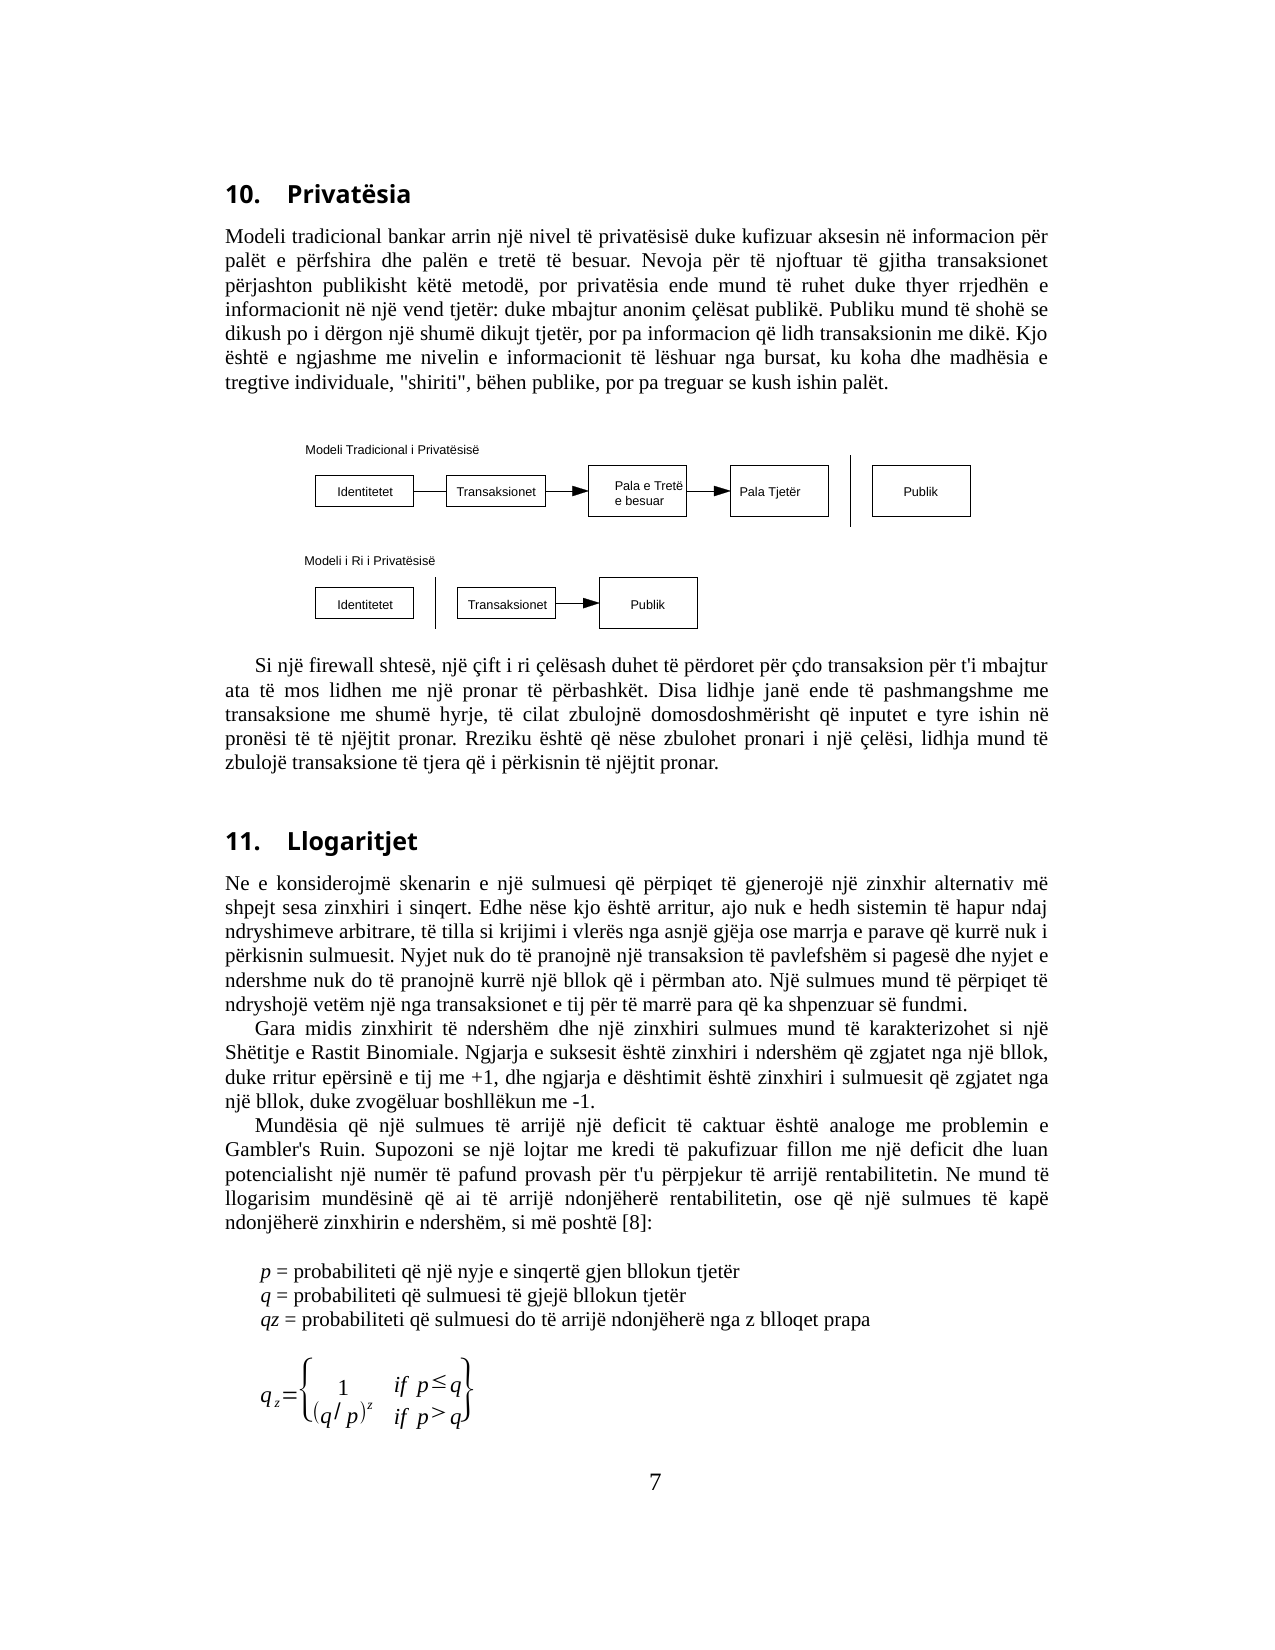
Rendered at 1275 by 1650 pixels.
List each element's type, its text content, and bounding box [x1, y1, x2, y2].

subtitle 10. Privatësia [225, 177, 1050, 211]
text qz = probabiliteti që sulmuesi do të arrijë ndonjëherë nga z blloqet prapa [260, 1307, 1050, 1331]
text q = probabiliteti që sulmuesi të gjejë bllokun tjetër [260, 1283, 1050, 1307]
text p = probabiliteti që një nyje e sinqertë gjen bllokun tjetër [260, 1258, 1050, 1283]
subtitle 11. Llogaritjet [225, 824, 1050, 858]
text Modeli tradicional bankar arrin një nivel të privatësisë duke kufizuar aksesin në informacion për palët e përfshira dhe palën e tretë të besuar. Nevoja për të njoftuar të gjitha transaksionet përjashton publikisht këtë metodë, por privatësia ende mund të ruhet duke thyer rrjedhën e informacionit në një vend tjetër: duke mbajtur anonim çelësat publikë. Publiku mund të shohë se dikush po i dërgon një shumë dikujt tjetër, por pa informacion që lidh transaksionin me dikë. Kjo është e ngjashme me nivelin e informacionit të lëshuar nga bursat, ku koha dhe madhësia e tregtive individuale, "shiriti", bëhen publike, por pa treguar se kush ishin palët. [225, 224, 1050, 394]
text Mundësia që një sulmues të arrijë një deficit të caktuar është analoge me problemin e Gambler's Ruin. Supozoni se një lojtar me kredi të pakufizuar fillon me një deficit dhe luan potencialisht një numër të pafund provash për t'u përpjekur të arrijë rentabilitetin. Ne mund të llogarisim mundësinë që ai të arrijë ndonjëherë rentabilitetin, ose që një sulmues të kapë ndonjëherë zinxhirin e ndershëm, si më poshtë [8]: [225, 1113, 1050, 1234]
text Ne e konsiderojmë skenarin e një sulmuesi që përpiqet të gjenerojë një zinxhir alternativ më shpejt sesa zinxhiri i sinqert. Edhe nëse kjo është arritur, ajo nuk e hedh sistemin të hapur ndaj ndryshimeve arbitrare, të tilla si krijimi i vlerës nga asnjë gjëja ose marrja e parave që kurrë nuk i përkisnin sulmuesit. Nyjet nuk do të pranojnë një transaksion të pavlefshëm si pagesë dhe nyjet e ndershme nuk do të pranojnë kurrë një bllok që i përmban ato. Një sulmues mund të përpiqet të ndryshojë vetëm një nga transaksionet e tij për të marrë para që ka shpenzuar së fundmi. [225, 870, 1050, 1016]
text Si një firewall shtesë, një çift i ri çelësash duhet të përdoret për çdo transaksion për t'i mbajtur ata të mos lidhen me një pronar të përbashkët. Disa lidhje janë ende të pashmangshme me transaksione me shumë hyrje, të cilat zbulojnë domosdoshmërisht që inputet e tyre ishin në pronësi të të njëjtit pronar. Rreziku është që nëse zbulohet pronari i një çelësi, lidhja mund të zbulojë transaksione të tjera që i përkisnin të njëjtit pronar. [225, 653, 1050, 774]
text Gara midis zinxhirit të ndershëm dhe një zinxhiri sulmues mund të karakterizohet si një Shëtitje e Rastit Binomiale. Ngjarja e suksesit është zinxhiri i ndershëm që zgjatet nga një bllok, duke rritur epërsinë e tij me +1, dhe ngjarja e dështimit është zinxhiri i sulmuesit që zgjatet nga një bllok, duke zvogëluar boshllëkun me -1. [225, 1016, 1050, 1113]
